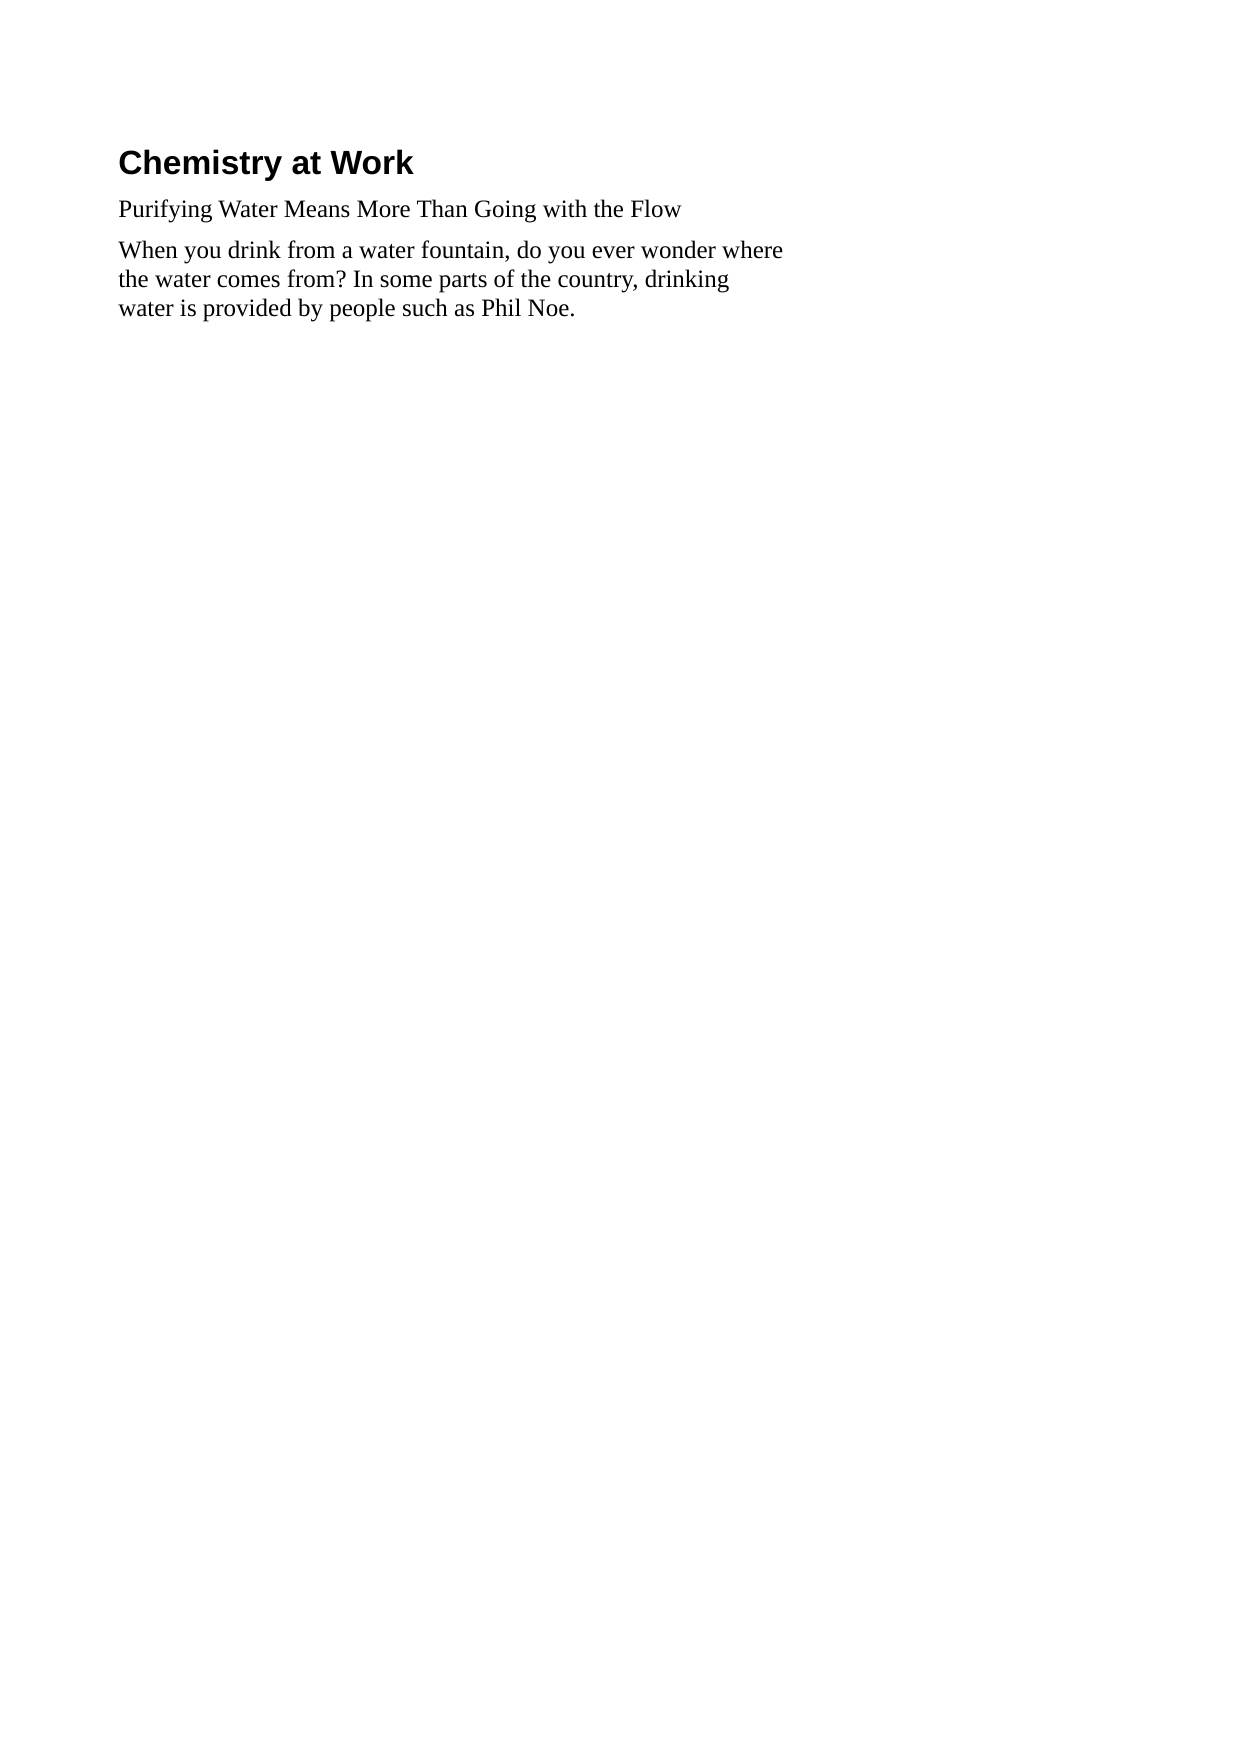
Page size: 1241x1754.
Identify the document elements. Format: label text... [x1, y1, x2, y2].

text water is provided by people such as Phil Noe. [118, 293, 1122, 322]
text When you drink from a water fountain, do you ever wonder where [118, 236, 1122, 264]
text Purifying Water Means More Than Going with the Flow [118, 194, 1122, 223]
subtitle Chemistry at Work [118, 143, 1122, 182]
text the water comes from? In some parts of the country, drinking [118, 264, 1122, 293]
